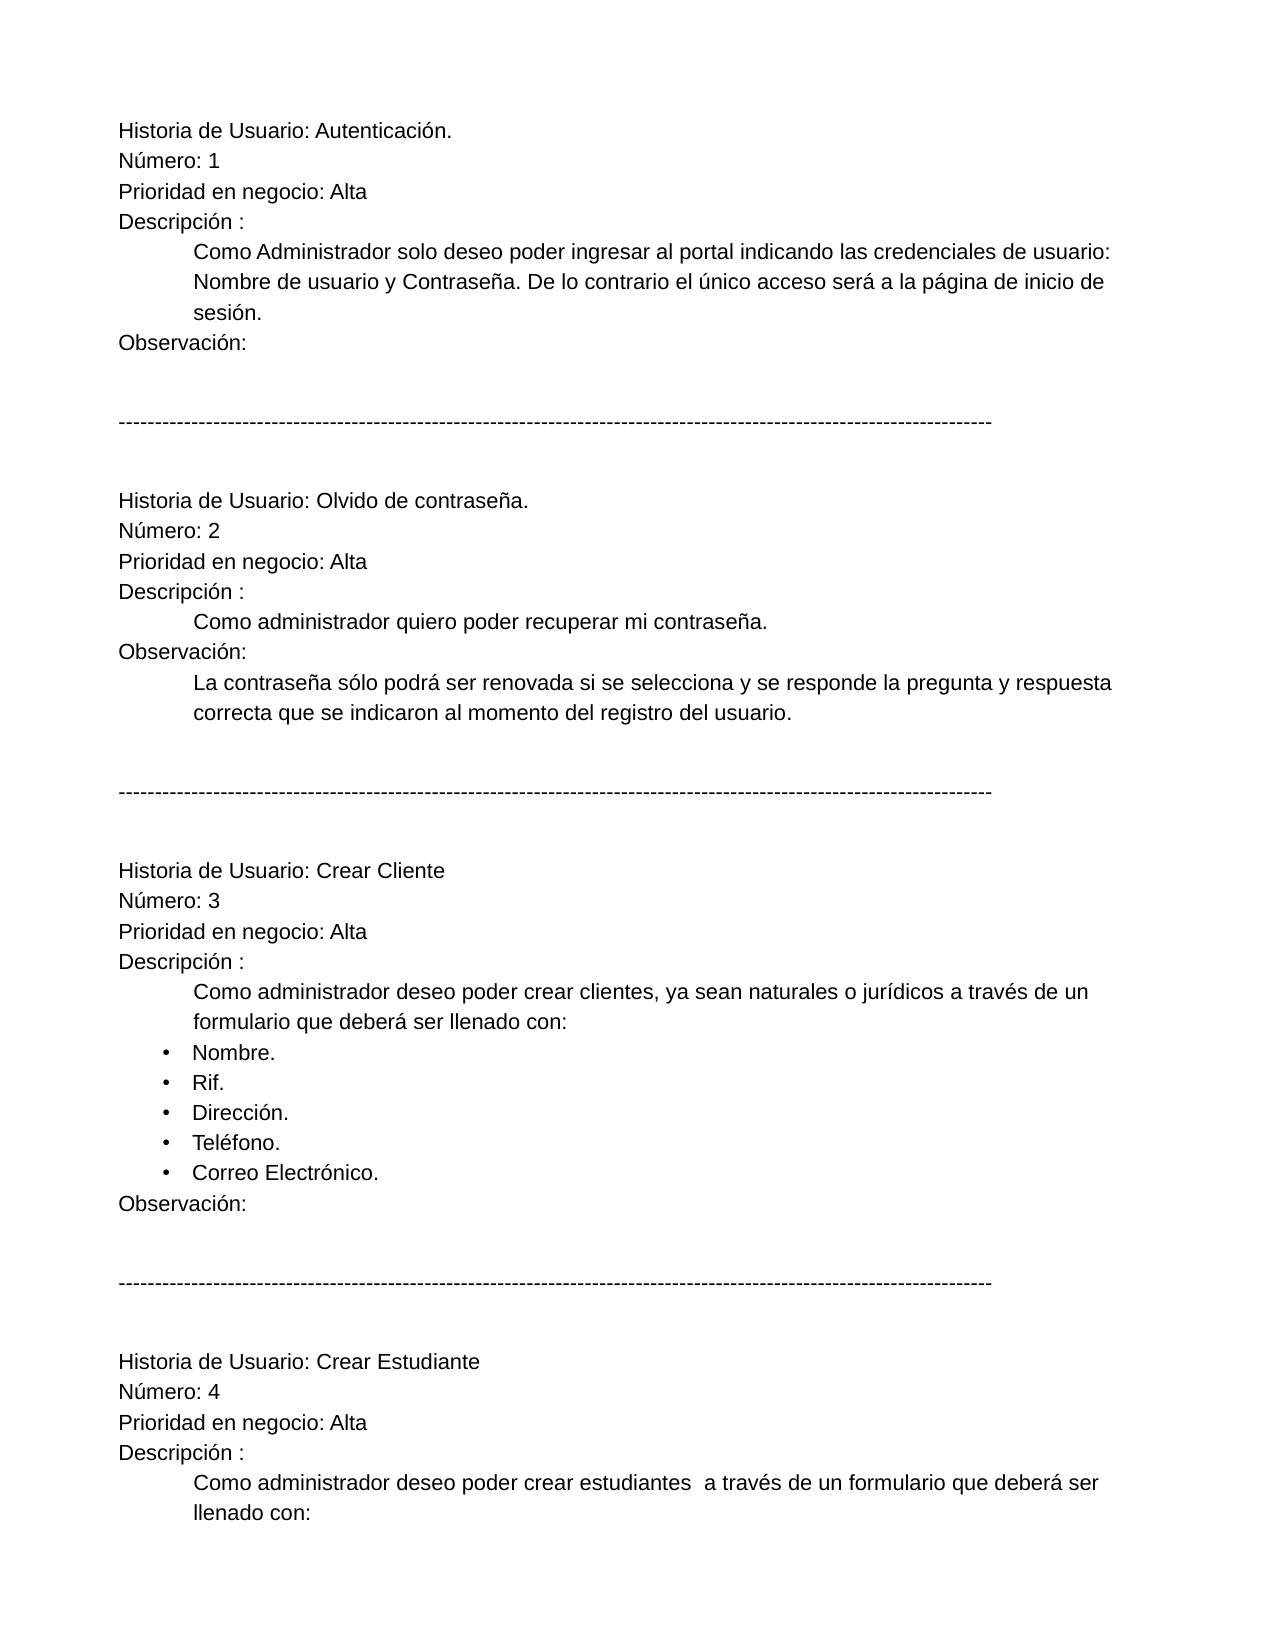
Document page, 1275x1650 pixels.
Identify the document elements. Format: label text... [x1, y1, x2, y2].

text Número: 4 [118, 1379, 1157, 1404]
text Como administrador deseo poder crear clientes, ya sean naturales o jurídicos a través de un formulario que deberá ser llenado con: [193, 979, 1157, 1034]
text Historia de Usuario: Olvido de contraseña. [118, 488, 1157, 513]
list Correo Electrónico. [162, 1160, 1157, 1185]
text Historia de Usuario: Crear Estudiante [118, 1349, 1157, 1374]
text Descripción : [118, 1439, 1157, 1465]
text Número: 3 [118, 888, 1157, 913]
text Prioridad en negocio: Alta [118, 178, 1157, 204]
text ------------------------------------------------------------------------------------------------------------------------ [118, 1270, 1157, 1295]
text Prioridad en negocio: Alta [118, 548, 1157, 574]
text Observación: [118, 1190, 1157, 1216]
text ------------------------------------------------------------------------------------------------------------------------ [118, 409, 1157, 434]
text Descripción : [118, 949, 1157, 974]
text Número: 1 [118, 148, 1157, 173]
text Número: 2 [118, 518, 1157, 543]
list Rif. [162, 1069, 1157, 1095]
text La contraseña sólo podrá ser renovada si se selecciona y se responde la pregunta y respuesta correcta que se indicaron al momento del registro del usuario. [193, 669, 1157, 725]
text Historia de Usuario: Autenticación. [118, 118, 1157, 143]
text Observación: [118, 329, 1157, 355]
text ------------------------------------------------------------------------------------------------------------------------ [118, 779, 1157, 804]
list Dirección. [162, 1100, 1157, 1125]
text Observación: [118, 639, 1157, 664]
text Descripción : [118, 209, 1157, 234]
list Nombre. [162, 1039, 1157, 1064]
text Como administrador quiero poder recuperar mi contraseña. [193, 609, 1157, 634]
text Como administrador deseo poder crear estudiantes a través de un formulario que deberá ser llenado con: [193, 1470, 1157, 1525]
text Historia de Usuario: Crear Cliente [118, 858, 1157, 883]
text Prioridad en negocio: Alta [118, 1409, 1157, 1434]
text Como Administrador solo deseo poder ingresar al portal indicando las credenciales de usuario: Nombre de usuario y Contraseña. De lo contrario el único acceso será a la página de inicio de sesión. [193, 239, 1157, 324]
list Teléfono. [162, 1130, 1157, 1155]
text Prioridad en negocio: Alta [118, 918, 1157, 944]
text Descripción : [118, 579, 1157, 604]
